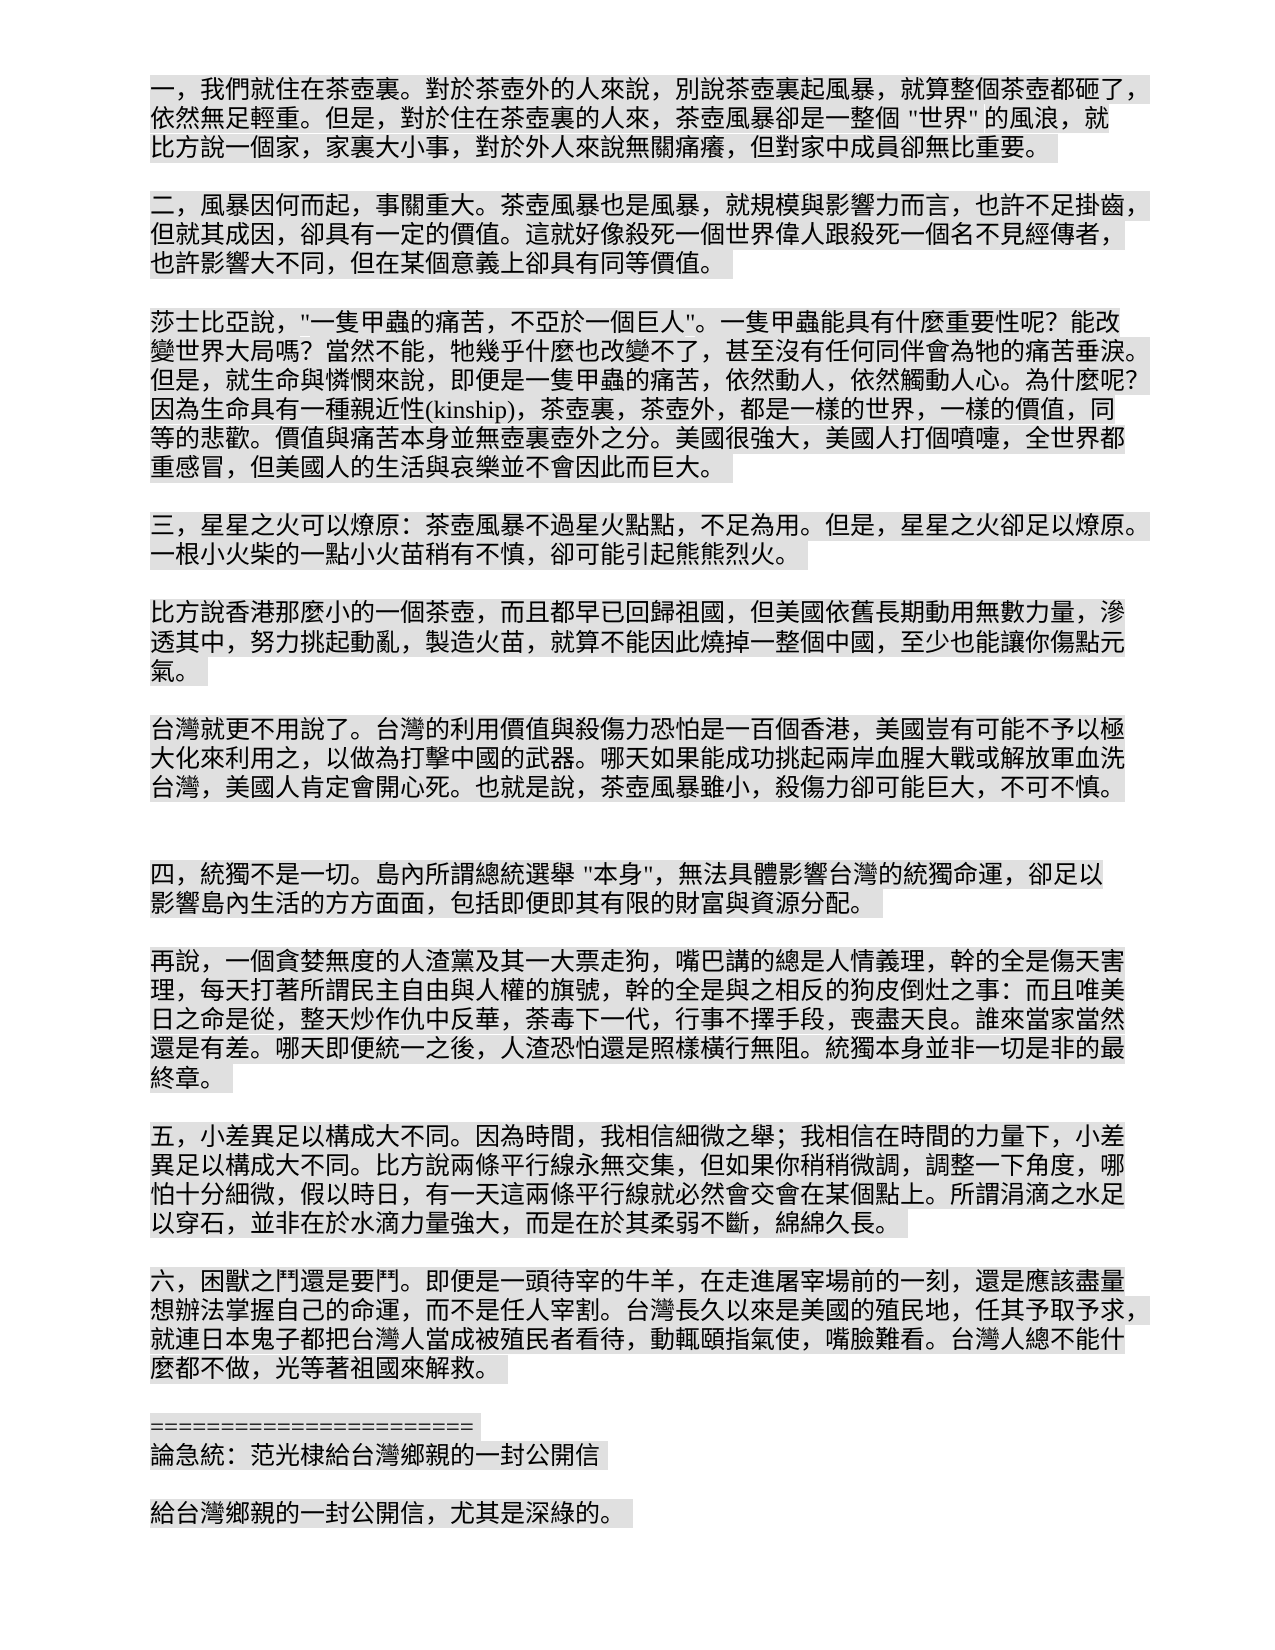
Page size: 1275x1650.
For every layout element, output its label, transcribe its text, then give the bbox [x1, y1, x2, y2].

text 卡韓政變 (95)：茶壺裏的風暴為何重要？// 論急統：范光棣給台灣鄉親的一封公開信 陳真 2019. 06. 25. 范光棣說，台灣總統選舉是茶壺裏的風暴，不管選誰，對於台灣的將來都影響不大。 這話我其實也常說。台灣只是中美棋盤上的一顆棋子，棋子本身無法決定自身的走向與歸屬。 可是，既然是茶壺裏的風暴，為何它依然重要？因為： 一，我們就住在茶壺裏。對於茶壺外的人來說，別說茶壺裏起風暴，就算整個茶壺都砸了，依然無足輕重。但是，對於住在茶壺裏的人來，茶壺風暴卻是一整個 "世界" 的風浪，就比方說一個家，家裏大小事，對於外人來說無關痛癢，但對家中成員卻無比重要。 二，風暴因何而起，事關重大。茶壺風暴也是風暴，就規模與影響力而言，也許不足掛齒，但就其成因，卻具有一定的價值。這就好像殺死一個世界偉人跟殺死一個名不見經傳者，也許影響大不同，但在某個意義上卻具有同等價值。 莎士比亞說，"一隻甲蟲的痛苦，不亞於一個巨人"。一隻甲蟲能具有什麼重要性呢？能改變世界大局嗎？當然不能，牠幾乎什麼也改變不了，甚至沒有任何同伴會為牠的痛苦垂淚。但是，就生命與憐憫來說，即便是一隻甲蟲的痛苦，依然動人，依然觸動人心。為什麼呢？因為生命具有一種親近性(kinship)，茶壺裏，茶壺外，都是一樣的世界，一樣的價值，同等的悲歡。價值與痛苦本身並無壺裏壺外之分。美國很強大，美國人打個噴嚏，全世界都重感冒，但美國人的生活與哀樂並不會因此而巨大。 三，星星之火可以燎原：茶壺風暴不過星火點點，不足為用。但是，星星之火卻足以燎原。一根小火柴的一點小火苗稍有不慎，卻可能引起熊熊烈火。 比方說香港那麼小的一個茶壺，而且都早已回歸祖國，但美國依舊長期動用無數力量，滲透其中，努力挑起動亂，製造火苗，就算不能因此燒掉一整個中國，至少也能讓你傷點元氣。 台灣就更不用說了。台灣的利用價值與殺傷力恐怕是一百個香港，美國豈有可能不予以極大化來利用之，以做為打擊中國的武器。哪天如果能成功挑起兩岸血腥大戰或解放軍血洗台灣，美國人肯定會開心死。也就是說，茶壺風暴雖小，殺傷力卻可能巨大，不可不慎。 四，統獨不是一切。島內所謂總統選舉 "本身"，無法具體影響台灣的統獨命運，卻足以影響島內生活的方方面面，包括即便即其有限的財富與資源分配。 再說，一個貪婪無度的人渣黨及其一大票走狗，嘴巴講的總是人情義理，幹的全是傷天害理，每天打著所謂民主自由與人權的旗號，幹的全是與之相反的狗皮倒灶之事：而且唯美日之命是從，整天炒作仇中反華，荼毒下一代，行事不擇手段，喪盡天良。誰來當家當然還是有差。哪天即便統一之後，人渣恐怕還是照樣橫行無阻。統獨本身並非一切是非的最終章。 五，小差異足以構成大不同。因為時間，我相信細微之舉；我相信在時間的力量下，小差異足以構成大不同。比方說兩條平行線永無交集，但如果你稍稍微調，調整一下角度，哪怕十分細微，假以時日，有一天這兩條平行線就必然會交會在某個點上。所謂涓滴之水足以穿石，並非在於水滴力量強大，而是在於其柔弱不斷，綿綿久長。 六，困獸之鬥還是要鬥。即便是一頭待宰的牛羊，在走進屠宰場前的一刻，還是應該盡量想辦法掌握自己的命運，而不是任人宰割。台灣長久以來是美國的殖民地，任其予取予求，就連日本鬼子都把台灣人當成被殖民者看待，動輒頤指氣使，嘴臉難看。台灣人總不能什麼都不做，光等著祖國來解救。 ======================= 論急統：范光棣給台灣鄉親的一封公開信 給台灣鄉親的一封公開信，尤其是深綠的。 我是一位83歲的老哲學家，我正忙著寫一本重要的有關老子的書， 但看到在台灣親戚朋友及大家，都捲入在茶壺裏的總統選舉風暴，忍不住還是說一些我該說的話。 其實台灣選誰對台灣的將來影響不大，因為台灣的將來不決定在台灣手中，而在中國及美國手中。 韓國瑜，郭台銘，柯P 任何一位都可以保證4年台海和平，蔡英文再當選，天也不會掉下來，也不敢宣布獨立，連獨立公投都不敢，就像現在一樣。四位候選人都在談拼經濟，但拼經濟是騙人的了，兩岸關系沒搞好怎麼拼經濟？對兩岸關係，各位候選人好像已經有了一個共識，都承認一個中國，而那個中國就是中華民國。都不接受一國兩制。但你不接受一國兩制你接受什麼呢，表示他們都沒有辦法解決兩岸問題。 首先談談綠的立場，其實我很懂台獨的立場，我還可能是最早提倡台獨的人之一。60多年前，我就在我的日記裏寫著，”假如外省人平等對待台灣人，我就 主張統一。假如外 省人不平等對待台灣人，就主張獨立”。我有很多奇奇怪怪的朋友，一位最老最好的朋友叫劉福增，他不但主張台灣要獨立，他還希望台灣變成美國的一州。最近還交了一位更奇怪的朋友叫蔡炳堂，他一直拿資料給我看，想證明台灣國際法上是屬於日本的。其實自家裏也有一大半是主張台獨的。 我們不要談一大堆理論，我們已經選上三位主張台獨的總統，假如台獨是可能的話他們早已經做了。台獨大佬包括我的初中同班同學李遠哲，本來不是想勸退蔡英文而推出台獨工作者嗎？連台獨工作者都說，假如他當選他不會宣布獨立，他說，台灣本來就是一個獨立的國家，它的名字叫中華民國。 怎麼，中華民國不是外來政權嗎？應該趕快推翻建立台灣共和國呀，所以台獨工作者也在玩文字遊戲了，我們選上了台獨總統，(任期) 還有個個月呀，怎麼還不宣布獨立呀！不敢嘛，表示台獨從來是騙人的。現在連主張台獨的也在抱著國民黨的中華民國這個爛攤子，真是笑話！這爛攤子是70年前被中國人民唾棄的流亡政府，勉強稱得上主權獨立的國家，因為還有17個鼻屎小國承認你。也因此你有得選中華民國的總統。 現在看起來這四位總統候選人真的沒有什麼差別。他們都解決不了兩岸關系，他們都反對一國兩制。一國兩制你不要，那還有別的方案嗎？沒有的話，只剩下一國一制了。我告訴你，一國兩制其實是騙大陸人的，我看這次香港反送中以後，大陸人民會開始反對在台灣實施一國兩制了。結果是大家都在拖，藍的不想統一想辦法拖，綠的知道不能獨立，想辦法盡量拖。拖是沒用的，拖不垮中國，只有托垮台灣。 我說台灣的總統選舉是茶壺裏的風暴，這個茶壺正飄在大海中。而在大海中正有一個真的大風暴， 就是中美爭霸戰。這大風暴會決定台灣的命運也會決定世界的命運。 簡單地總結一下，中國在30年內趕上西方三百年的現代化。這30年來該學的學，該偷的偷，結果是，不但趕上，而且在很多重要的科技項目已經開始超過西方。我可以斷定的說，綜合國力中國已經超過美國。所謂綜合國力要看三方面，第一經濟第二軍力第三科技。經濟最重要的不是GDP 而是工業總產值。中國的工業總產值已經超過美國，日本，德國加一起。 軍事上看起來是較弱的，因為武器數量上遠遠少於美國。但軍力強可以嚇嚇小國！但是嚇不了同樣擁有核武器的大國。其實小國也嚇不了了，你看北韓一有核武器就把美國擺平了。像委內瑞拉及伊朗這麼反美的國家，以前美國早就打進去了，到現在還不敢動，表示美國已經今非昔比，比大家想像的弱得多了。所以軍事強不敢打是沒有用的。 科技方面值得驚訝的是，在重大影響人類將來的科技項目上，中國遙遙領先。諸如量子通訊，核聚變研究，微中子研究，石墨烯及可燃冰研究等等。你們可能聽都沒聽過這些名稱，但 5 到10 年之內你們的生活肯定會被他們改變。其中最重要的是量子衛星，他的重要性，跟上世紀的原子彈的重要性一樣。誰成功發射量子衛星，誰就掌控這個世紀通訊業的命脈。 中國在二零一六年六月十八日成功發射世界第一顆量子衛星，現在已經三年了，我還等著美國趕上呢。記得這一天以後歷史會記載，這一天是中國正式超過美國的一天。 讓我說明一下 ，中國以前發明了製造瓷器的技術，這個技術中國保持秘密上千年，一直賺全世界的錢。西方工業革命有多少秘密呀，中國再一千年也偷不到，幸虧西方科技的最偉大發明電腦及互聯網有一個大漏洞，可以駭進去，沒有秘密了。所以中國30年來全偷了，該學的全學了，而開始超越 (美國) 了。這會兒好了，量子通訊的功能比現在的數位通訊不但上千倍，最重要的是它完全保密，中國的新發明沒人偷得了。軍事上中國已經可以保密，而美國沒辦法，軍法有言，知己知彼百戰百勝， 美國還用打嗎？ 總而言之，中國實質上已經超過美國，美國近30年來一直忙著打仗，突然醒來發現已經被中國超過了，所以川普會說，他要美國重新偉大，正是因為他知道美國已經不是最偉大的了。美國以為現在是他最後機會把中國壓下去，所以發動了貿易戰，又企圖阻止華為手機在美國上市。大家做夢都想不到，中國的手機超過美國，而且遠遠的超過，你能阻止優秀的商品進入市場嗎？還要用國家安全緊急令去阻止，這不是笑話嗎？這真的是狗急跳牆的動作。但是都太晚了，太晚了。 中國說不想打，不怕打，要打奉陪到底。這是很有底氣的話，也是很真實的話，不但中國已經贏了，美國只是加速衰退。我預言，美國的衰退會來得比任何人想像的快及慘。你不相信，你就等著吧。 假如我上面說的是對的話，我們就要好好考慮台灣的將來了。我覺得統一是唯一的道路，而且越快越好，真的有一點急。因為現在中國忙著跟美國爭霸，習近平天天忙著在全世界布局，不但有一帶一路，還在推動人類命運共同體。台灣對他來說，其實是一個很小的問題，把美國壓下去以後，收回台灣是輕而易舉的。他對台灣算是最溫和最柔軟的領導人，他不但說會尊重台灣人的生活方式及現有社會制度，還說，一國兩制的內容可以跟台灣各界商討，他已經對台灣釋放了最大的善意。 因為這次香港的反送中事件，大陸有很多反彈，開始懷疑一國兩制。我覺得我們在大陸改變他們的主意之前，要趕快跟他們談好。 沒有解決兩岸問題就沒有辦法解決台灣的經濟困境。台灣的政治家一直都在談西向或南向現在又在談北向。其實，唯一的解決方法就是中向。全世界都在向中，因為中國是現在全世界經濟的火車頭。台灣越快搭上一帶一路這個重大改變世界的經濟列車越好。 有些台灣的特別問題，像我們大學太多，學生不夠，很多大學都面臨關門，我們應該打開大學門，大陸有的是想上大學的學生，我們可以把台灣變成全中國的高等教育中心。另一方面，大陸正在推行復興中華文化大業，台灣因為歷史原因把中華文化保存得相當好。這方面我們可以提供大陸不少幫忙。還有一點台灣在地理跟文化上，處於東西文化之間，我們西化的時間比較長，強度比較深，這其中的利弊都可以供大陸的參考。 我覺得，統一是對台灣人民最好的。我們這一代有榮幸看到中國的復興，中國的崛起，我們應該興高釆烈，參加投入及分享這個中國盛世的開始。兩岸關係是人民之間的感情問題，要解決這個歷史留下來的問題。台灣不能敵視對方，更不應該認賊作父。現在是我們主動對大陸釋放善意的時候。 我建議對大陸釋放兩個善意動作，第一個是停止做大陸最不喜歡的事，那就是停止向美國購買武器。第二個是做大陸最喜歡的事，那就是把故宮博物館的寶貝歸還北京故宮博物館。 對第一件事，大家會問那麼國防怎麼辦，其實台灣的國防一點都不靠美國的破銅爛鐵。我猜測台灣的國防一直靠原子彈，怎麼說呢？蔣經國在做原子彈，快成功的時候被美國阻擋了，台灣的技術轉移給了那時候台灣的好朋友，南非的白人政府。南非製造了八顆原子彈，試爆了兩顆剩下6 顆。黑人領袖曼德拉上台以後親自來台灣把6顆原子彈轉交給台灣。之所以歷屆台獨總統都對大陸的恐嚇，老神在在，而且說有 ”境外殲滅” 戰略，那就是有原子彈的人所說的話，但6枚老舊原子彈是嚇唬不了中共的。 第二件是故宮博物館的寶貝本來就應該屬於北京的故宮，早晚會回去的。到時候不得已給人拿回去，沒人謝謝你，現在在還沒有人提出來的時候自動還給人家，人家會高興得要死。你還可以要求留下足夠的寶貝在台灣的故宮博物分館繼續展出。 自動釋出善意，自動談和平統一，非常重要，這樣才能爭取對台灣最好的條件，等到兵臨城下，就沒什麼好談的了。你看白人在非洲有那麼多殖民地，黑人武裝革命，勝利以後，白人通通被趕回歐洲，唯有南非白人，在還沒有被黑人推翻之前，自動跟黑人談和平轉移統治權，結果唯有在南非白人留下來，還活得好好的。 所以，我建議台灣主動跟北京談和平統一，我主張漸進式統一最好。首先盡量保持現狀，在中華民國及中華人民共和國之上，設立一個 ”大中國” 機搆，由兩岸領導人做召集人，商討統一事宜。所達成共識每實行五年後，由台灣人民公投接受否。 還有一個機會，我覺得是台灣可以爭取的。不是有很多人想要台灣入聯合國嗎？這是不可能的，但有可能的是請聯合國進駐台灣。最近，美國退出各種聯合國組織，很多國家覺得聯合國總部設在紐約是不太好的，開始有很強大的聲音，要把聯合國總部移出紐約，最常被提到的地方是瑞士跟中國。我覺得這是大好機會爭取把聯合國總部移到台灣，你當然這要經過大陸的同意。 我想這個大陸可能同意，因為中國在聯合國的地位越來越有影響力，總部移到中國台灣，這個對中國也是一大好事，也是解決兩岸問題的一個很好的方法。對台灣來說，這是再好不過的了，台灣可以永遠成為和平島，把現在的國軍轉變成為聯合國維和的軍隊，把省下來的錢完全花在人民身上，建立一個大同社會，成為世界的模範。 念完這封信的人，大部分會說我在放屁，沒關係，就算我在放屁好了，請你留下來或者分享出去，五年或10年以後你回來再看我講的是不是真的在放屁。 有人會罵我老不死或滾回中國去，我在這裏先回答你。人都會老也都會死， 你要能活得像我這麼老，還要有一點運氣及一點口德。 至於滾回中國去，我已經在中國台灣，而且我的祖宗八代都住在台灣，我生在台灣也準備死在台灣。沒有人有資格叫我滾到哪裏去，我還可能有一點資格叫一些人，滾到美國或者日本去。 [150, 75, 1125, 1557]
